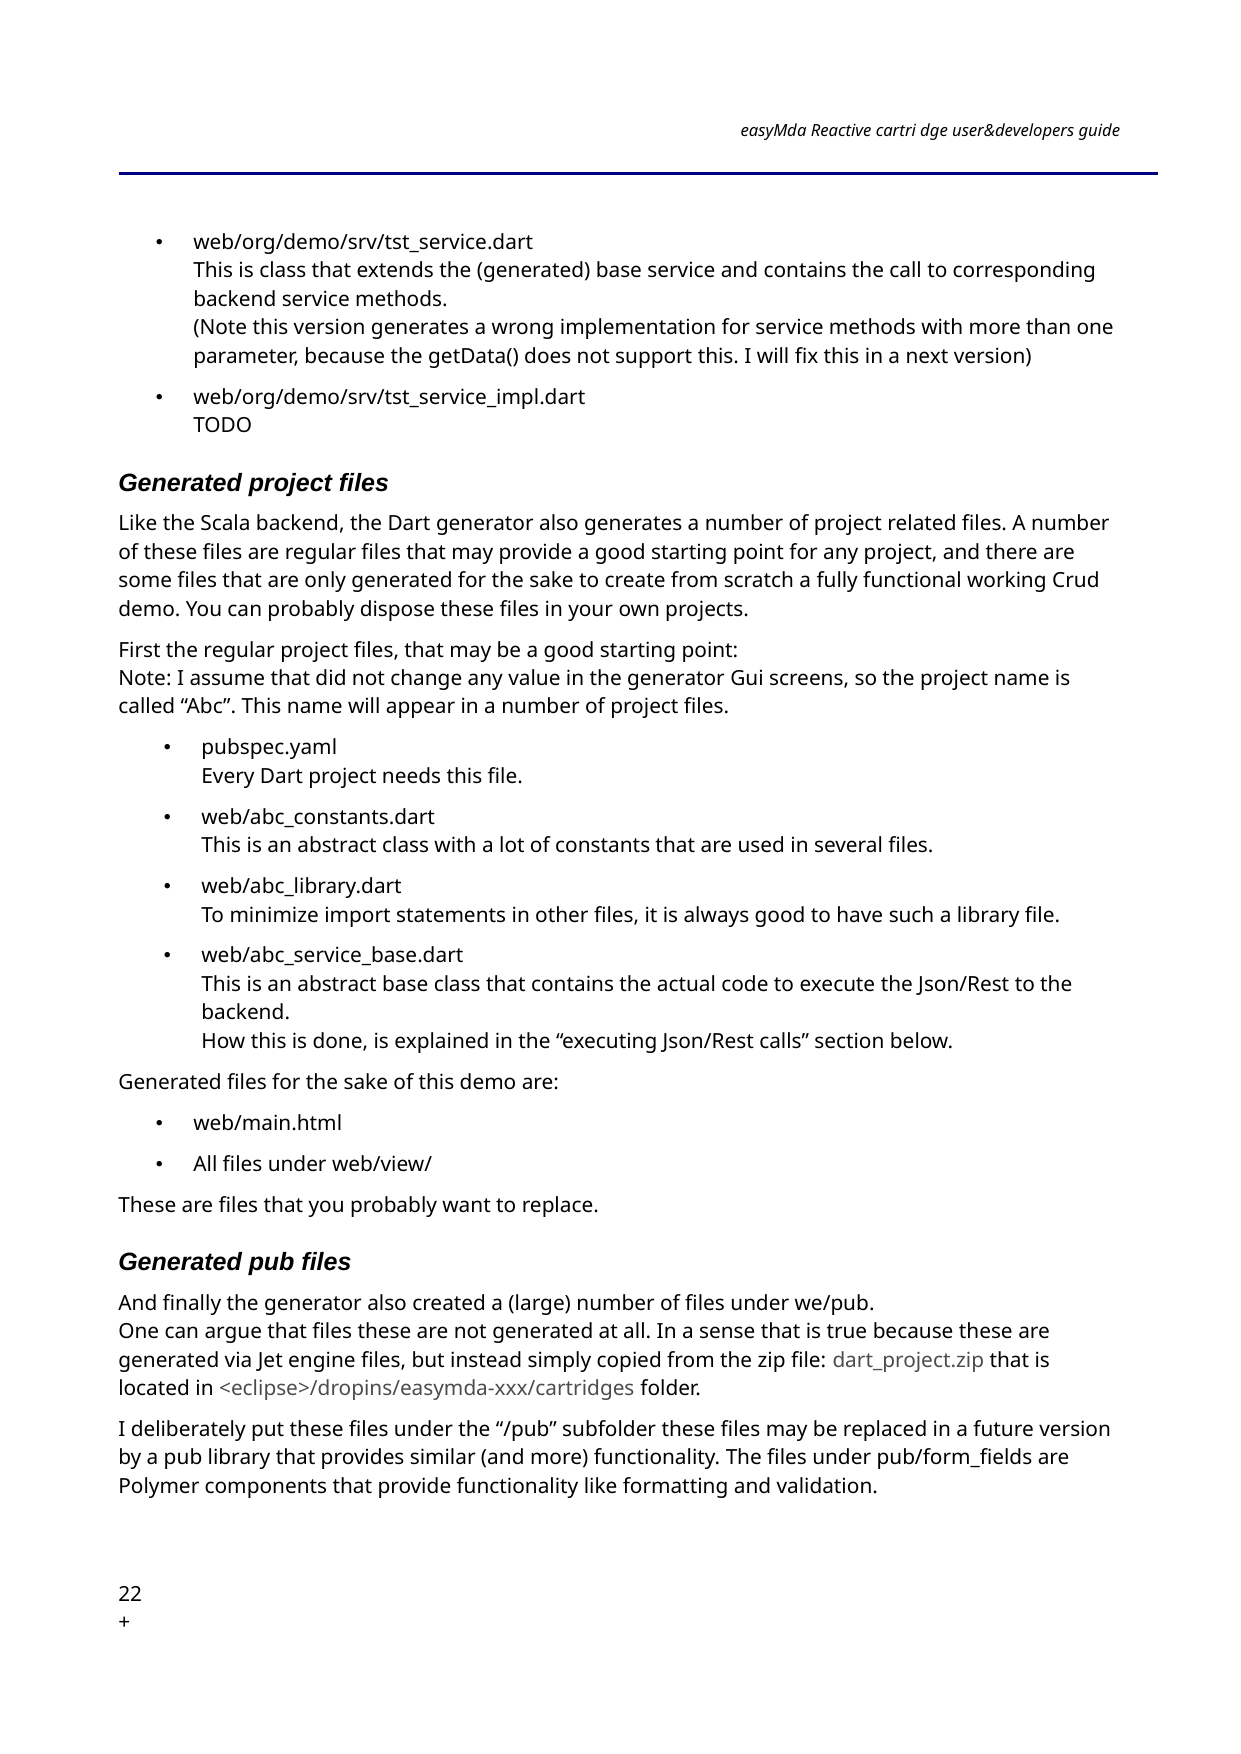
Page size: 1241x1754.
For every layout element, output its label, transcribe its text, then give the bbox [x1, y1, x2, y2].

list web/main.html [156, 1108, 1122, 1136]
text Like the Scala backend, the Dart generator also generates a number of project related files. A number of these files are regular files that may provide a good starting point for any project, and there are some files that are only generated for the sake to create from scratch a fully functional working Crud demo. You can probably dispose these files in your own projects. [118, 508, 1122, 622]
text Generated files for the sake of this demo are: [118, 1067, 1122, 1095]
text And finally the generator also created a (large) number of files under we/pub. One can argue that files these are not generated at all. In a sense that is true because these are generated via Jet engine files, but instead simply copied from the zip file: dart_project.zip that is located in <eclipse>/dropins/easymda-xxx/cartridges folder. [118, 1288, 1122, 1402]
list web/abc_library.dart To minimize import statements in other files, it is always good to have such a library file. [164, 871, 1122, 928]
text I deliberately put these files under the “/pub” subfolder these files may be replaced in a future version by a pub library that provides similar (and more) functionality. The files under pub/form_fields are Polymer components that provide functionality like formatting and validation. [118, 1414, 1122, 1499]
list web/abc_service_base.dart This is an abstract base class that contains the actual code to execute the Json/Rest to the backend. How this is done, is explained in the “executing Json/Rest calls” section below. [164, 941, 1122, 1054]
list All files under web/view/ [156, 1149, 1122, 1177]
list pubspec.yaml Every Dart project needs this file. [164, 732, 1122, 789]
subtitle Generated pub files [118, 1247, 1122, 1276]
list web/abc_constants.dart This is an abstract class with a lot of constants that are used in several files. [164, 802, 1122, 859]
subtitle Generated project files [118, 468, 1122, 496]
text These are files that you probably want to replace. [118, 1190, 1122, 1218]
list web/org/demo/srv/tst_service.dart This is class that extends the (generated) base service and contains the call to corresponding backend service methods. (Note this version generates a wrong implementation for service methods with more than one parameter, because the getData() does not support this. I will fix this in a next version) [156, 227, 1122, 369]
text First the regular project files, that may be a good starting point: Note: I assume that did not change any value in the generator Gui screens, so the project name is called “Abc”. This name will appear in a number of project files. [118, 635, 1122, 720]
list web/org/demo/srv/tst_service_impl.dart TODO [156, 382, 1122, 439]
